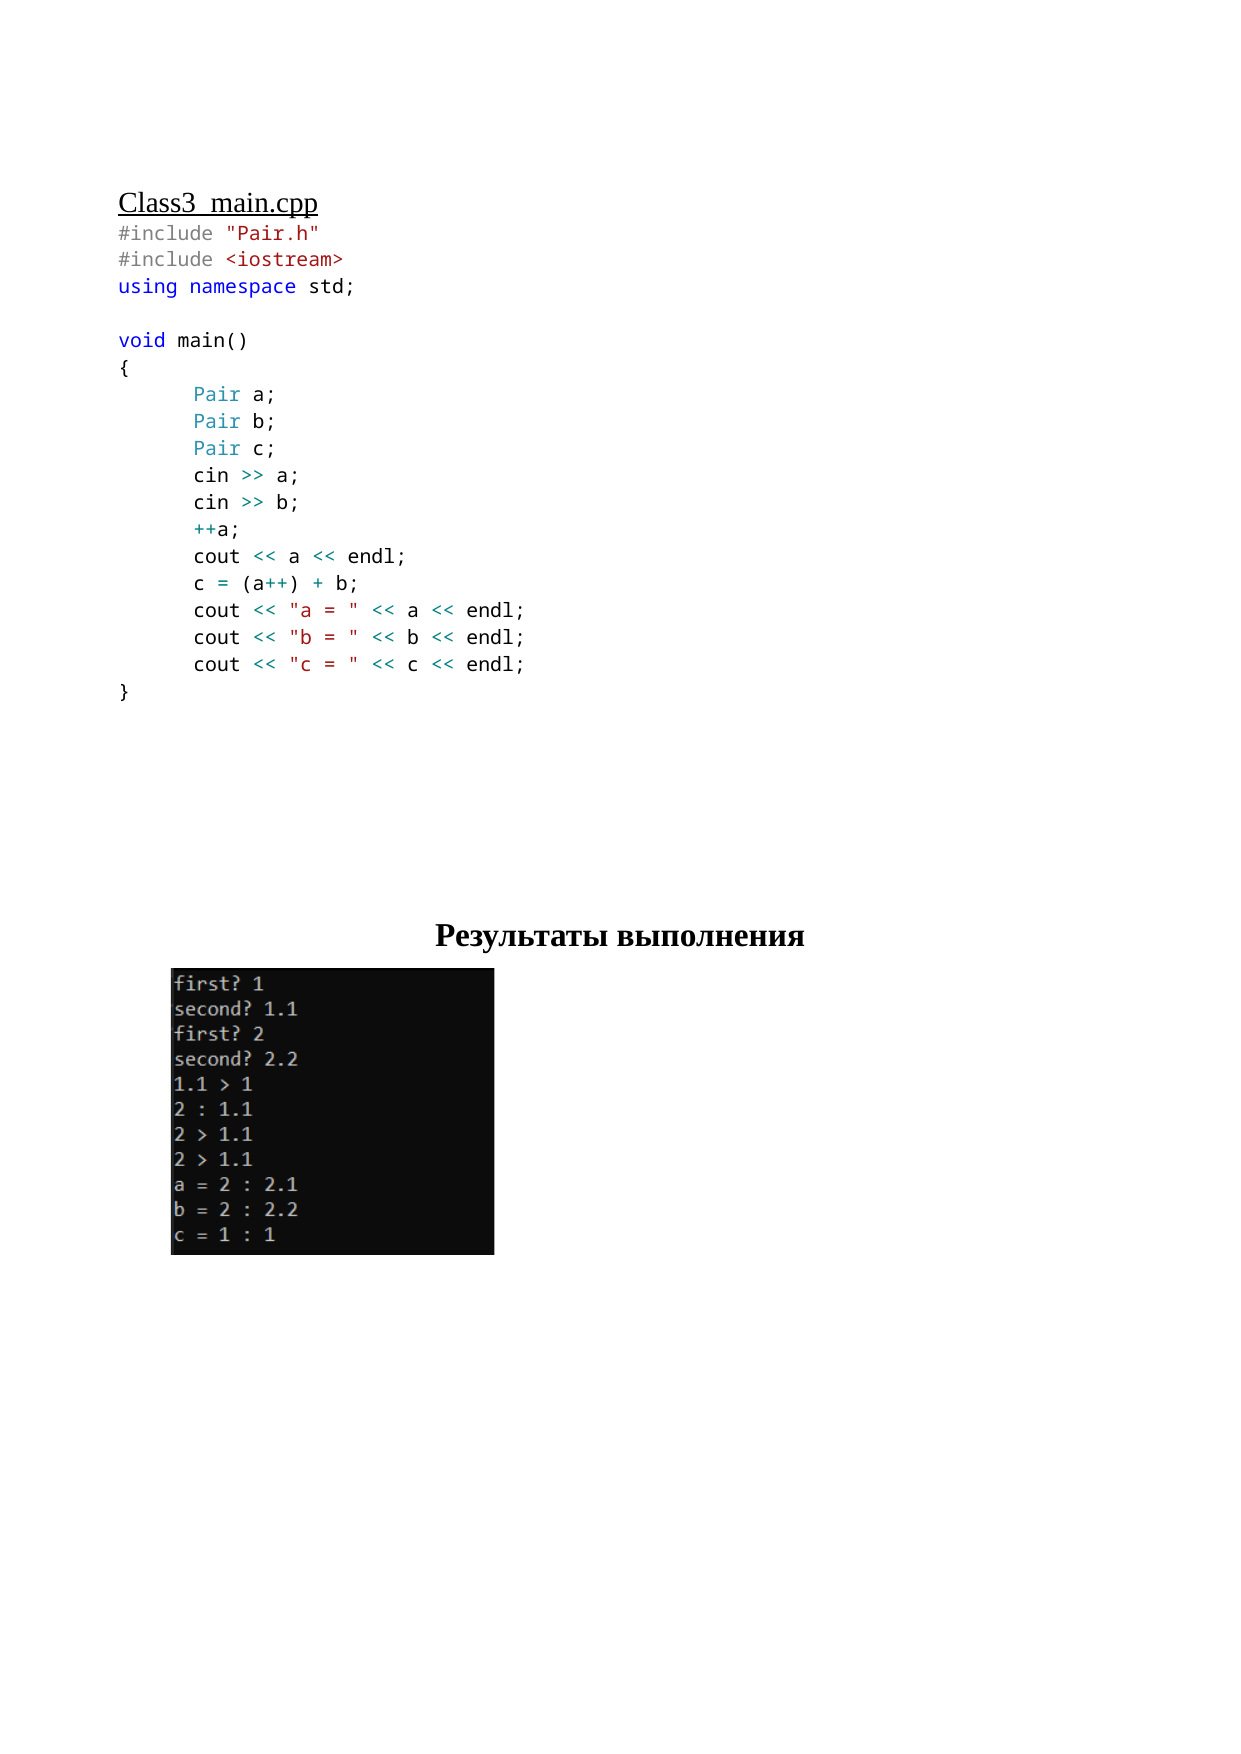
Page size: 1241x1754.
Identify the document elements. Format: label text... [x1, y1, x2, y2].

text #include <iostream> [118, 246, 1122, 273]
text Pair a; [118, 381, 1122, 408]
text cout << "b = " << b << endl; [118, 623, 1122, 650]
text using namespace std; [118, 273, 1122, 300]
text ++a; [118, 516, 1122, 542]
text cout << "a = " << a << endl; [118, 596, 1122, 623]
text cout << a << endl; [118, 542, 1122, 569]
text Class3_main.cpp [118, 185, 1122, 219]
text #include "Pair.h" [118, 219, 1122, 246]
text } [118, 677, 1122, 704]
text Pair b; [118, 408, 1122, 434]
text { [118, 354, 1122, 381]
text cin >> b; [118, 488, 1122, 516]
text Pair c; [118, 434, 1122, 462]
text Результаты выполнения [118, 915, 1122, 953]
text cout << "c = " << c << endl; [118, 650, 1122, 677]
picture [170, 968, 495, 1255]
text void main() [118, 327, 1122, 354]
text cin >> a; [118, 462, 1122, 488]
text c = (a++) + b; [118, 569, 1122, 596]
